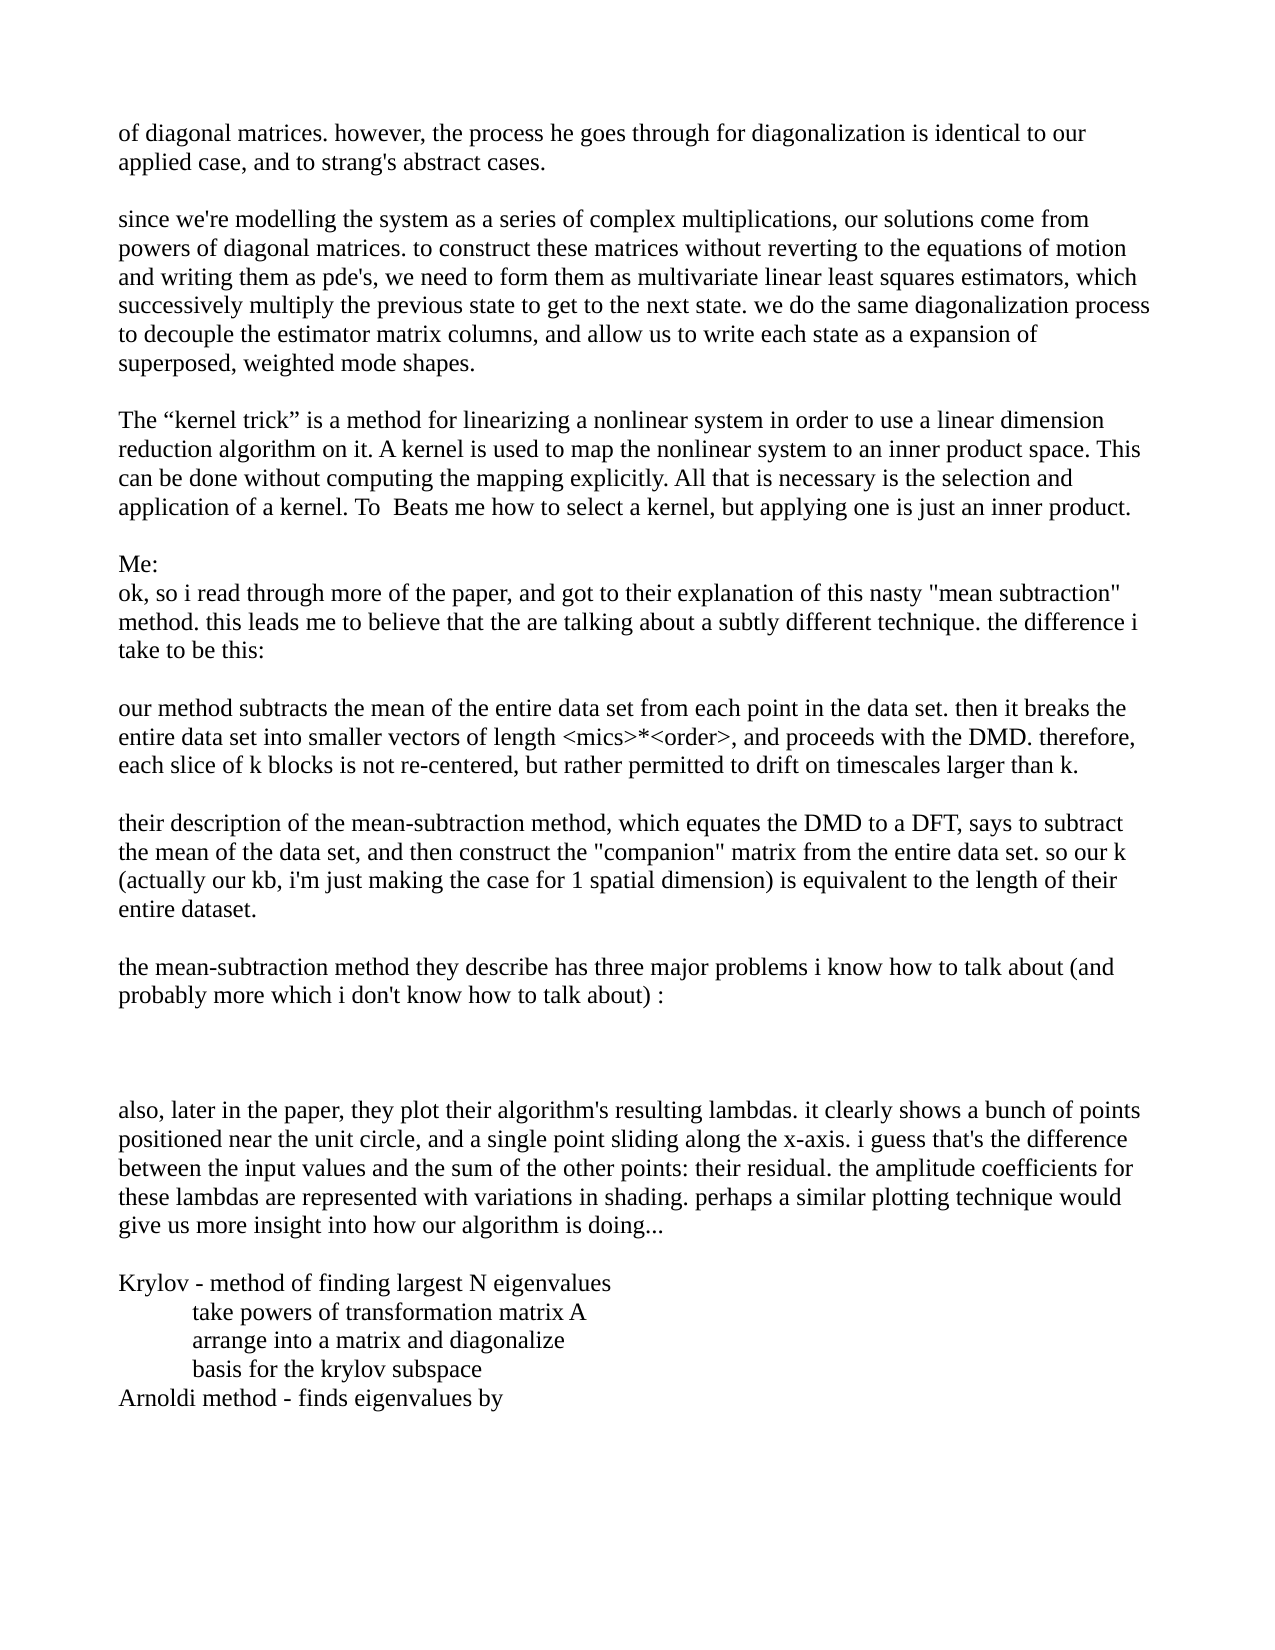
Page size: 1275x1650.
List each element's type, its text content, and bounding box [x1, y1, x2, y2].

text basis for the krylov subspace [118, 1354, 1157, 1383]
text the mean-subtraction method they describe has three major problems i know how to talk about (and probably more which i don't know how to talk about) : [118, 952, 1157, 1009]
text Krylov - method of finding largest N eigenvalues [118, 1268, 1157, 1297]
text their description of the mean-subtraction method, which equates the DMD to a DFT, says to subtract the mean of the data set, and then construct the "companion" matrix from the entire data set. so our k (actually our kb, i'm just making the case for 1 spatial dimension) is equivalent to the length of their entire dataset. [118, 808, 1157, 923]
text take powers of transformation matrix A [118, 1297, 1157, 1326]
text since we're modelling the system as a series of complex multiplications, our solutions come from powers of diagonal matrices. to construct these matrices without reverting to the equations of motion and writing them as pde's, we need to form them as multivariate linear least squares estimators, which successively multiply the previous state to get to the next state. we do the same diagonalization process to decouple the estimator matrix columns, and allow us to write each state as a expansion of superposed, weighted mode shapes. [118, 204, 1157, 377]
text Me: [118, 549, 1157, 578]
text our method subtracts the mean of the entire data set from each point in the data set. then it breaks the entire data set into smaller vectors of length <mics>*<order>, and proceeds with the DMD. therefore, each slice of k blocks is not re-centered, but rather permitted to drift on timescales larger than k. [118, 693, 1157, 779]
text The “kernel trick” is a method for linearizing a nonlinear system in order to use a linear dimension reduction algorithm on it. A kernel is used to map the nonlinear system to an inner product space. This can be done without computing the mapping explicitly. All that is necessary is the selection and application of a kernel. To Beats me how to select a kernel, but applying one is just an inner product. [118, 406, 1157, 521]
text ok, so i read through more of the paper, and got to their explanation of this nasty "mean subtraction" method. this leads me to believe that the are talking about a subtly different technique. the difference i take to be this: [118, 578, 1157, 664]
text of diagonal matrices. however, the process he goes through for diagonalization is identical to our applied case, and to strang's abstract cases. [118, 118, 1157, 176]
text arrange into a matrix and diagonalize [118, 1326, 1157, 1354]
text also, later in the paper, they plot their algorithm's resulting lambdas. it clearly shows a bunch of points positioned near the unit circle, and a single point sliding along the x-axis. i guess that's the difference between the input values and the sum of the other points: their residual. the amplitude coefficients for these lambdas are represented with variations in shading. perhaps a similar plotting technique would give us more insight into how our algorithm is doing... [118, 1096, 1157, 1239]
text Arnoldi method - finds eigenvalues by [118, 1383, 1157, 1412]
